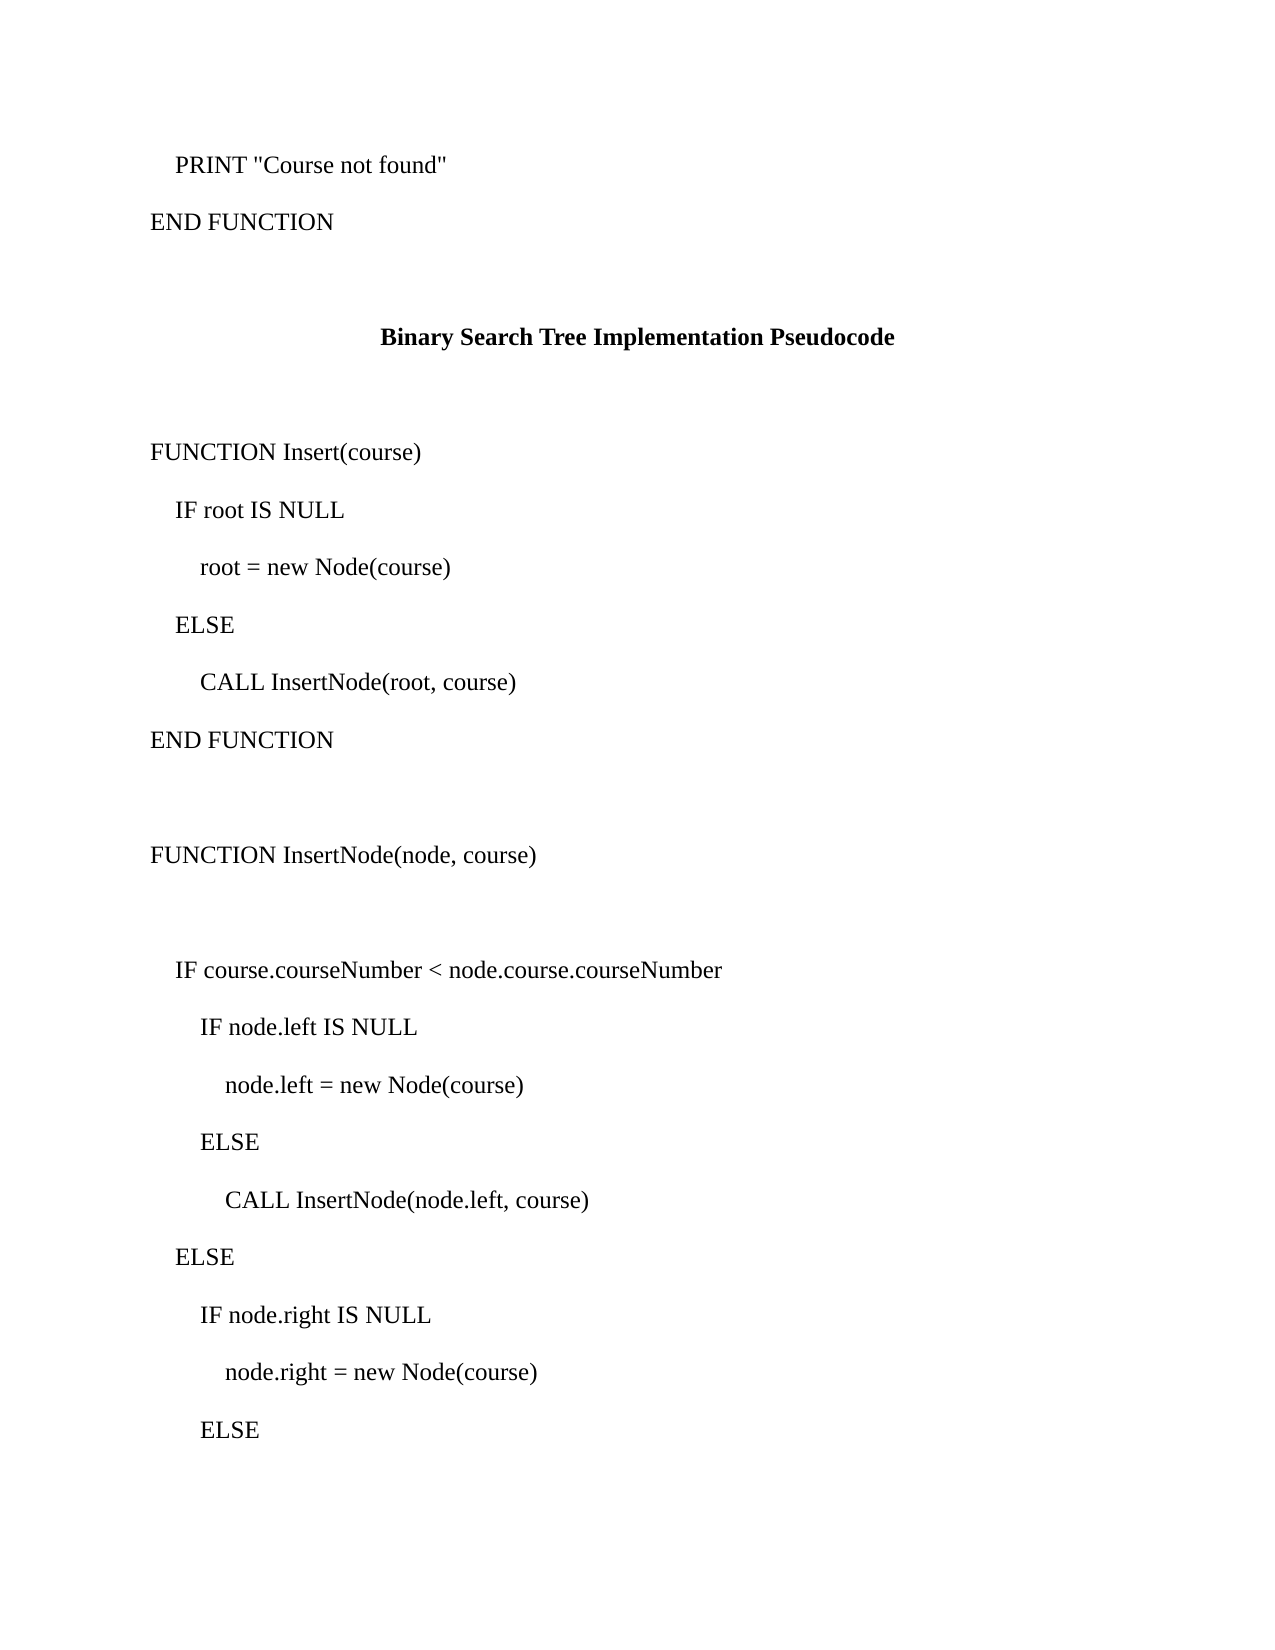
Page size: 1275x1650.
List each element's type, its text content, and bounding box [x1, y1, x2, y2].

text node.right = new Node(course) [150, 1357, 1125, 1386]
text CALL InsertNode(node.left, course) [150, 1185, 1125, 1214]
text END FUNCTION [150, 725, 1125, 754]
text PRINT "Course not found" [150, 150, 1125, 179]
text ELSE [150, 1127, 1125, 1156]
text FUNCTION InsertNode(node, course) [150, 840, 1125, 869]
text IF root IS NULL [150, 495, 1125, 524]
text END FUNCTION [150, 207, 1125, 236]
text Binary Search Tree Implementation Pseudocode [150, 322, 1125, 351]
text IF node.left IS NULL [150, 1012, 1125, 1041]
text CALL InsertNode(root, course) [150, 667, 1125, 696]
text FUNCTION Insert(course) [150, 437, 1125, 466]
text node.left = new Node(course) [150, 1070, 1125, 1099]
text IF course.courseNumber < node.course.courseNumber [150, 955, 1125, 984]
text IF node.right IS NULL [150, 1300, 1125, 1329]
text ELSE [150, 1242, 1125, 1271]
text root = new Node(course) [150, 552, 1125, 581]
text ELSE [150, 1415, 1125, 1444]
text ELSE [150, 610, 1125, 639]
